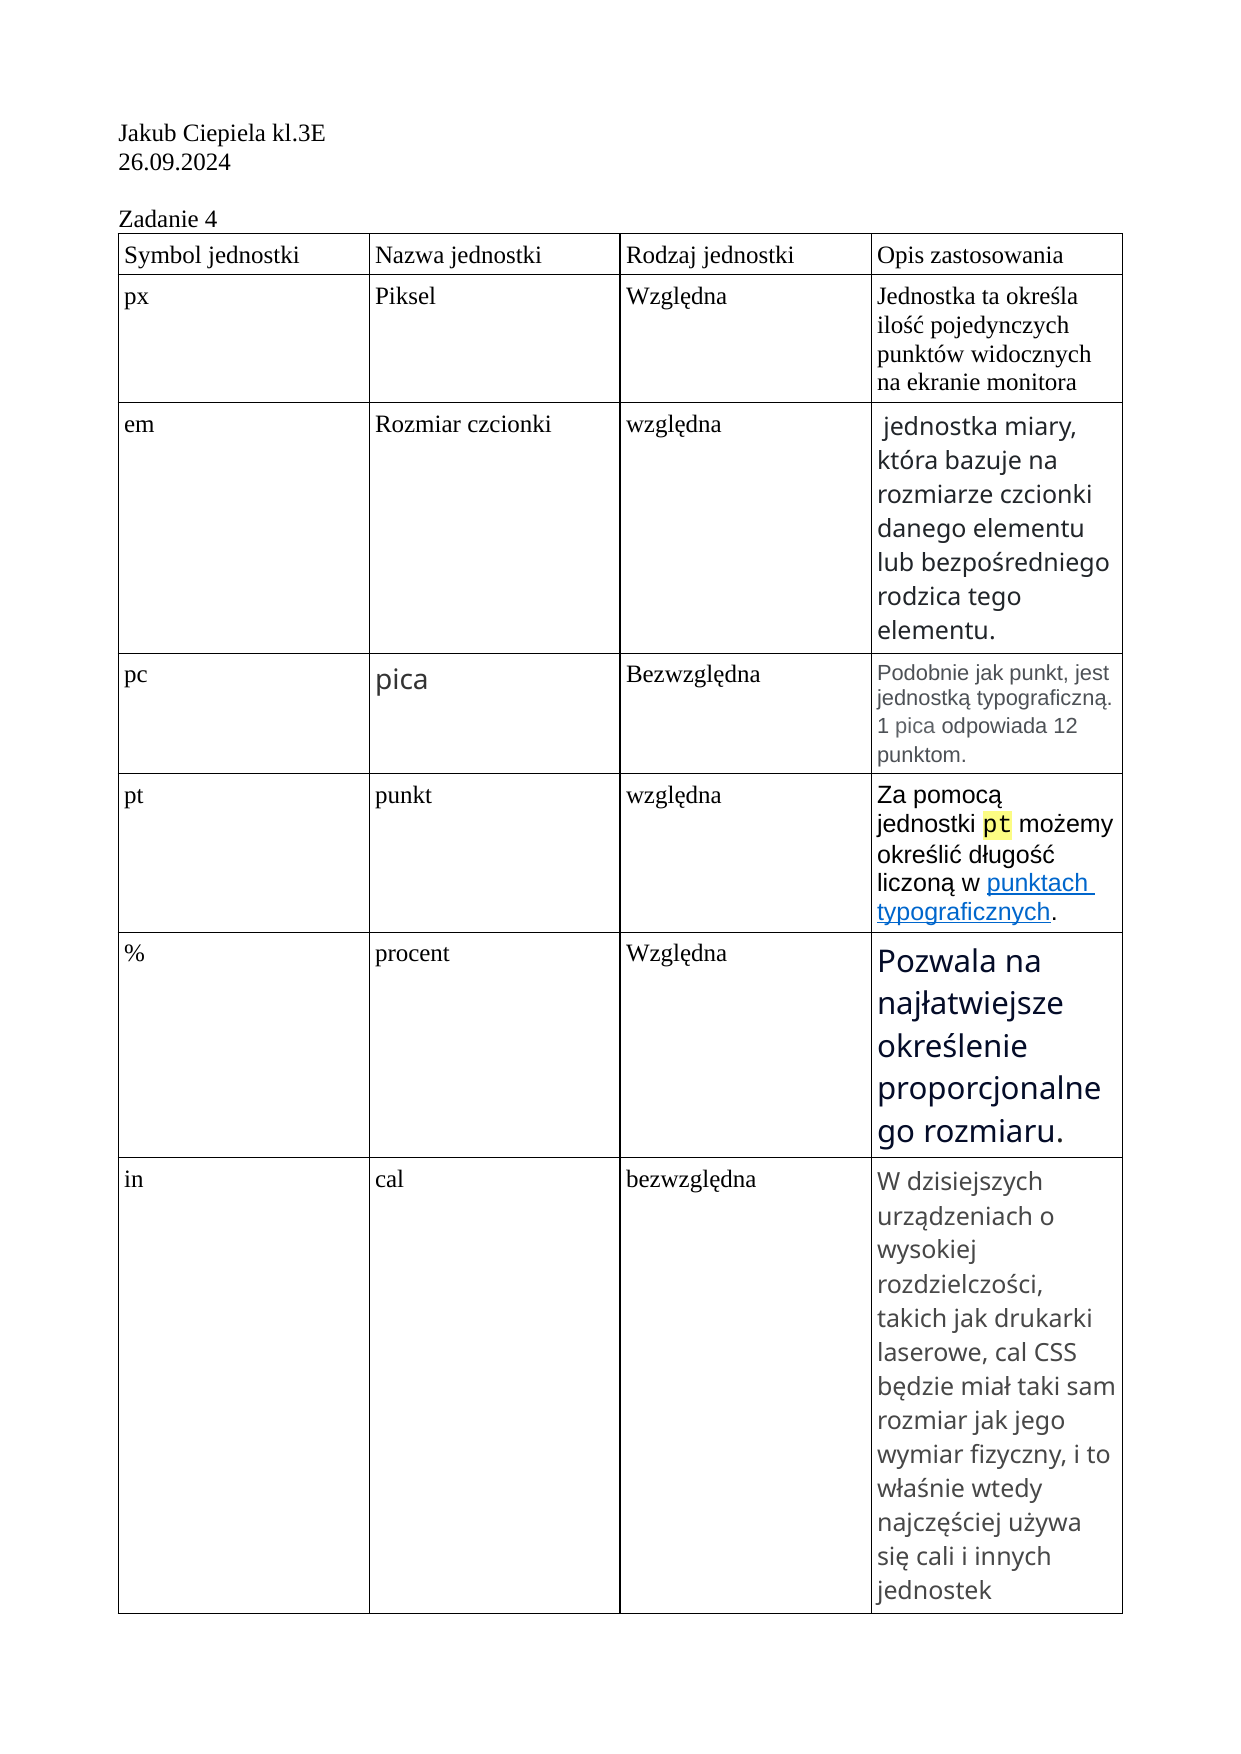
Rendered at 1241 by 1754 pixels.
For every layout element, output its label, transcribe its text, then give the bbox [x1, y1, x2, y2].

table_cell Względna [621, 275, 871, 402]
table_cell Pozwala na najłatwiejsze określenie proporcjonalnego rozmiaru. [872, 933, 1122, 1157]
table_cell względna [621, 403, 871, 653]
table_cell punkt [370, 774, 619, 932]
text 26.09.2024 [118, 147, 1122, 176]
table_cell W dzisiejszych urządzeniach o wysokiej rozdzielczości, takich jak drukarki laserowe, cal CSS będzie miał taki sam rozmiar jak jego wymiar fizyczny, i to właśnie wtedy najczęściej używa się cali i innych jednostek [872, 1158, 1122, 1613]
table_cell Piksel [370, 275, 619, 402]
text Zadanie 4 [118, 204, 1122, 233]
table_header Symbol jednostki [119, 234, 369, 274]
table_cell Bezwzględna [621, 654, 871, 773]
table_cell in [119, 1158, 369, 1613]
table_cell Rozmiar czcionki [370, 403, 619, 653]
table_header Opis zastosowania [872, 234, 1122, 274]
table_cell Podobnie jak punkt, jest jednostką typograficzną. 1 pica odpowiada 12 punktom. [872, 654, 1122, 773]
table_cell jednostka miary, która bazuje na rozmiarze czcionki danego elementu lub bezpośredniego rodzica tego elementu. [872, 403, 1122, 653]
table_cell % [119, 933, 369, 1157]
table_header Nazwa jednostki [370, 234, 619, 274]
table_cell em [119, 403, 369, 653]
table_cell Jednostka ta określa ilość pojedynczych punktów widocznych na ekranie monitora [872, 275, 1122, 402]
table_cell procent [370, 933, 619, 1157]
text Jakub Ciepiela kl.3E [118, 118, 1122, 147]
table_cell cal [370, 1158, 619, 1613]
table_cell Względna [621, 933, 871, 1157]
table_cell pt [119, 774, 369, 932]
table_cell pc [119, 654, 369, 773]
table_cell Za pomocą jednostki pt możemy określić długość liczoną w punktach typograficznych. [872, 774, 1122, 932]
table_cell px [119, 275, 369, 402]
table_header Rodzaj jednostki [621, 234, 871, 274]
table_cell pica [370, 654, 619, 773]
table_cell bezwzględna [621, 1158, 871, 1613]
table_cell względna [621, 774, 871, 932]
